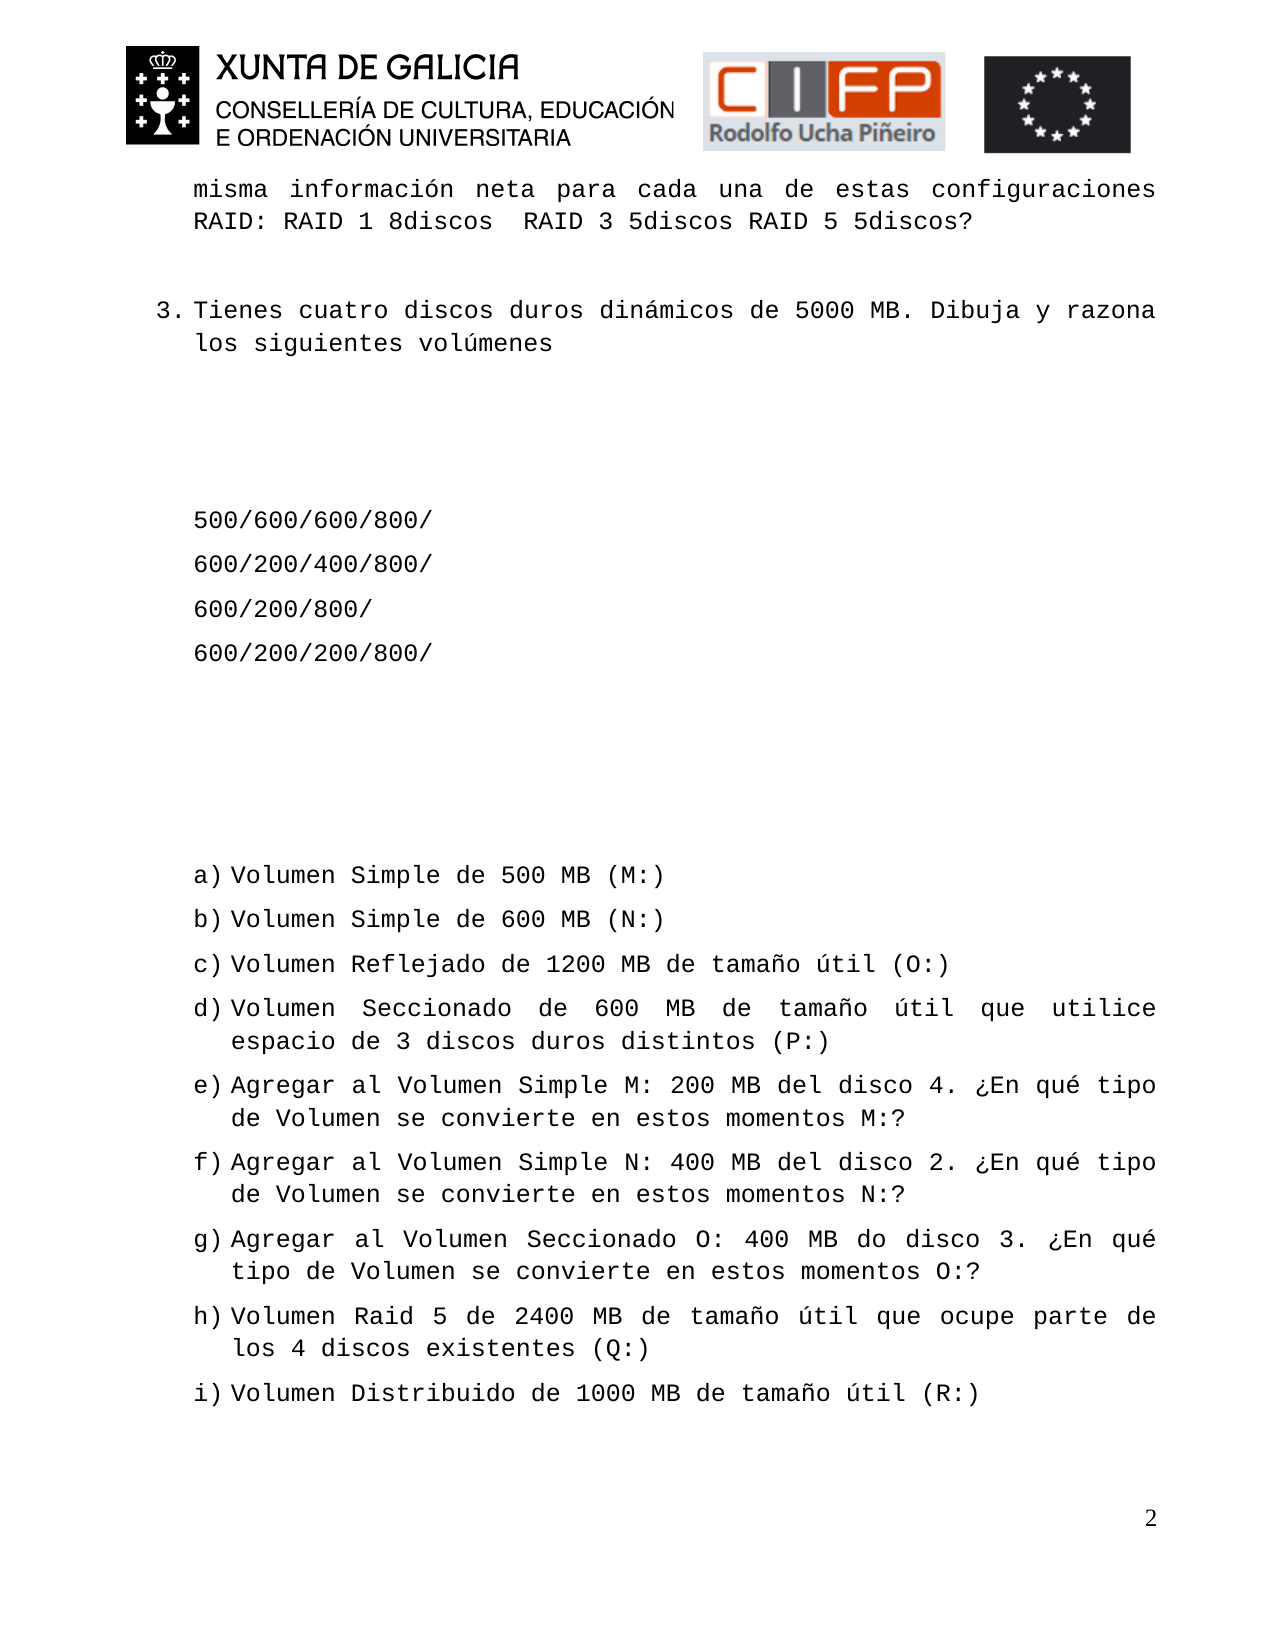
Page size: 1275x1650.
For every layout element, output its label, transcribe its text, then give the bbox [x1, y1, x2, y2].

list misma información neta para cada una de estas configuraciones RAID: RAID 1 8discos RAID 3 5discos RAID 5 5discos? [156, 176, 1157, 237]
list 600/200/200/800/ [156, 641, 1157, 669]
list Tienes cuatro discos duros dinámicos de 5000 MB. Dibuja y razona los siguientes volúmenes [156, 298, 1157, 358]
list Volumen Reflejado de 1200 MB de tamaño útil (O:) [193, 951, 1157, 980]
picture [703, 52, 946, 151]
list Volumen Distribuido de 1000 MB de tamaño útil (R:) [193, 1380, 1157, 1408]
list Volumen Simple de 500 MB (M:) [193, 863, 1157, 891]
list 500/600/600/800/ [156, 508, 1157, 536]
list Volumen Raid 5 de 2400 MB de tamaño útil que ocupe parte de los 4 discos existentes (Q:) [193, 1303, 1157, 1364]
picture [126, 46, 674, 146]
list Agregar al Volumen Seccionado O: 400 MB do disco 3. ¿En qué tipo de Volumen se convierte en estos momentos O:? [193, 1226, 1157, 1287]
list Agregar al Volumen Simple N: 400 MB del disco 2. ¿En qué tipo de Volumen se convierte en estos momentos N:? [193, 1149, 1157, 1210]
list 600/200/400/800/ [156, 552, 1157, 580]
list Volumen Simple de 600 MB (N:) [193, 907, 1157, 935]
picture [983, 55, 1134, 155]
list 600/200/800/ [156, 596, 1157, 625]
list Agregar al Volumen Simple M: 200 MB del disco 4. ¿En qué tipo de Volumen se convierte en estos momentos M:? [193, 1073, 1157, 1133]
list Volumen Seccionado de 600 MB de tamaño útil que utilice espacio de 3 discos duros distintos (P:) [193, 996, 1157, 1057]
